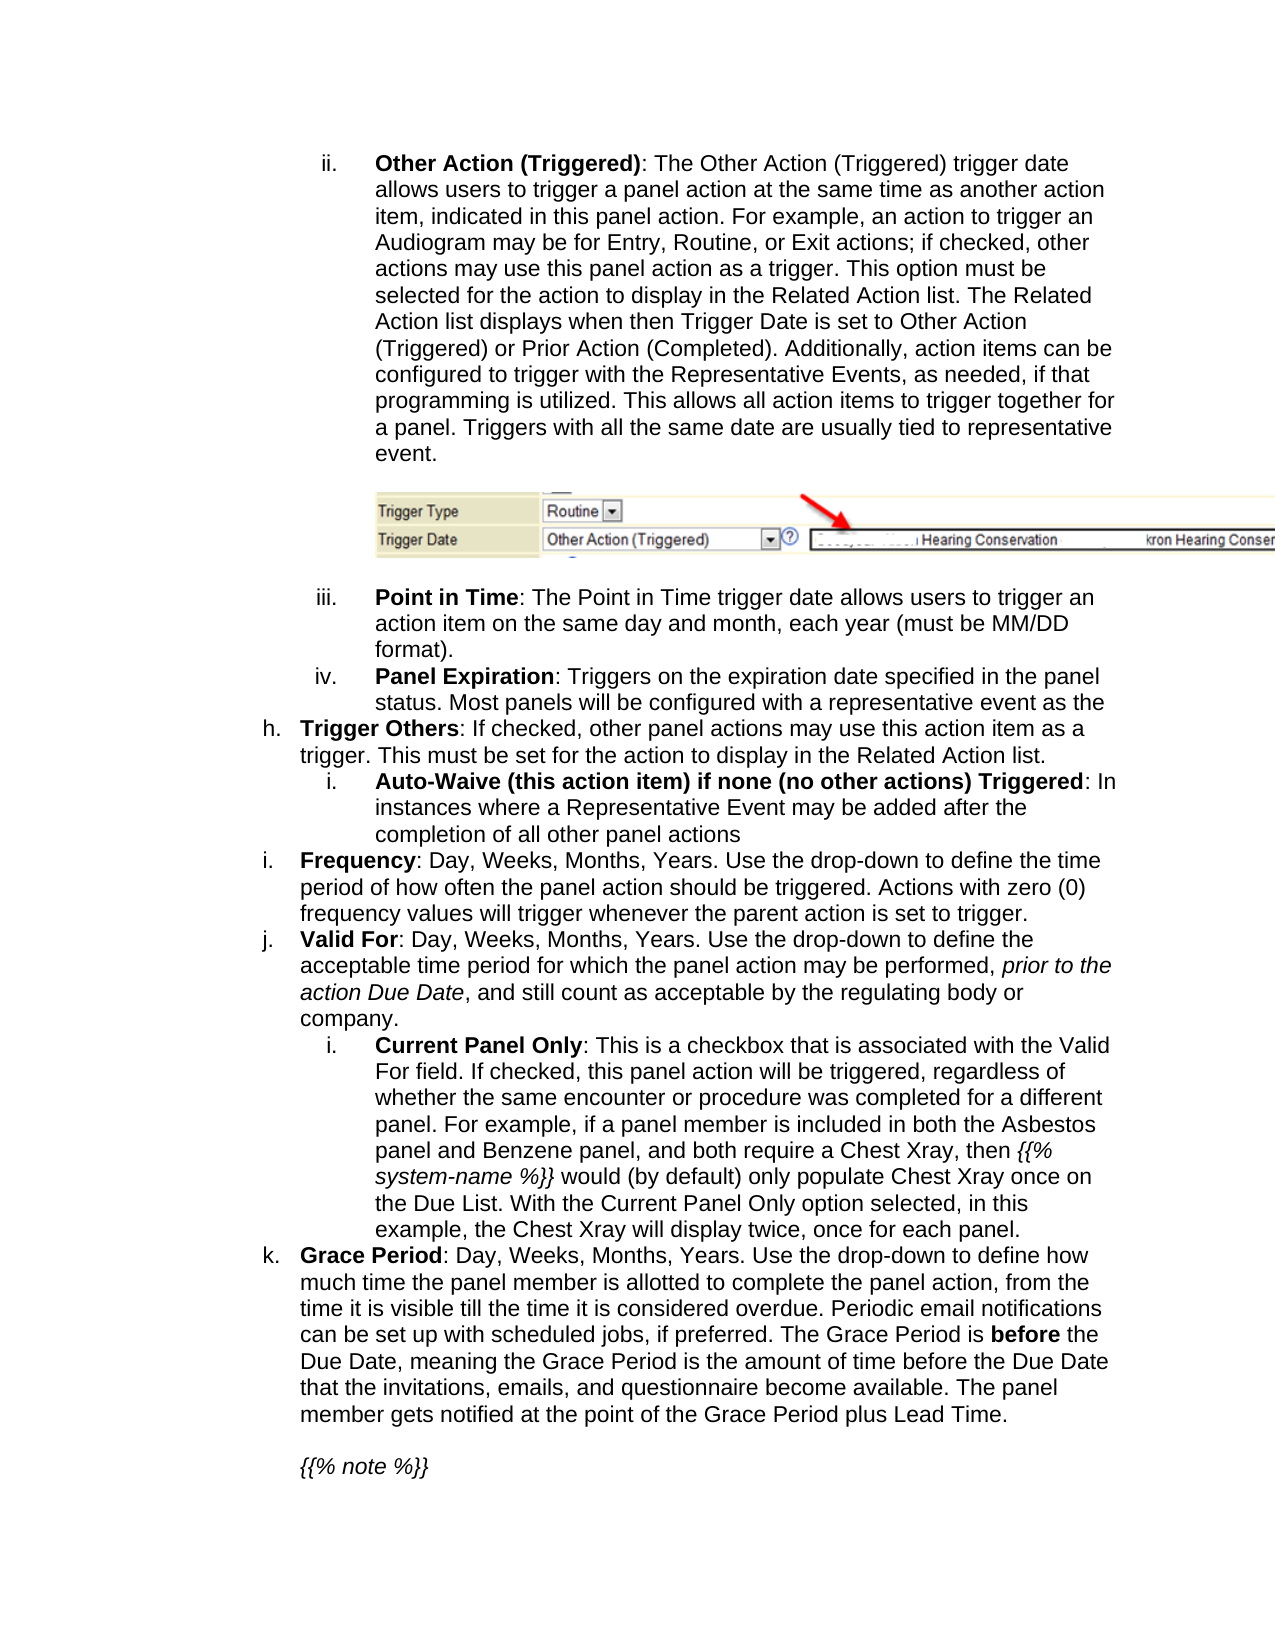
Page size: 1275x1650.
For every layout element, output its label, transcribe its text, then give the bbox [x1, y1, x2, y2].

list Panel Expiration: Triggers on the expiration date specified in the panel status. Most panels will be configured with a representative event as the [337, 663, 1125, 715]
list Trigger Others: If checked, other panel actions may use this action item as a trigger. This must be set for the action to display in the Related Action list. [262, 715, 1125, 768]
list Current Panel Only: This is a checkbox that is associated with the Valid For field. If checked, this panel action will be triggered, regardless of whether the same encounter or procedure was completed for a different panel. For example, if a panel member is included in both the Asbestos panel and Benzene panel, and both require a Chest Xray, then {{% system-name %}} would (by default) only populate Chest Xray once on the Due List. With the Current Panel Only option selected, in this example, the Chest Xray will display twice, once for each panel. [337, 1032, 1125, 1242]
list Auto-Waive (this action item) if none (no other actions) Triggered: In instances where a Representative Event may be added after the completion of all other panel actions [337, 768, 1125, 847]
text {{% note %}} [300, 1453, 1125, 1479]
list Valid For: Day, Weeks, Months, Years. Use the drop-down to define the acceptable time period for which the panel action may be performed, prior to the action Due Date, and still count as acceptable by the regulating body or company. [262, 926, 1125, 1032]
list Frequency: Day, Weeks, Months, Years. Use the drop-down to define the time period of how often the panel action should be triggered. Actions with zero (0) frequency values will trigger whenever the parent action is set to trigger. [262, 847, 1125, 926]
list Point in Time: The Point in Time trigger date allows users to trigger an action item on the same day and month, each year (must be MM/DD format). [337, 583, 1125, 663]
list Other Action (Triggered): The Other Action (Triggered) trigger date allows users to trigger a panel action at the same time as another action item, indicated in this panel action. For example, an action to trigger an Audiogram may be for Entry, Routine, or Exit actions; if checked, other actions may use this panel action as a trigger. This option must be selected for the action to display in the Related Action list. The Related Action list displays when then Trigger Date is set to Other Action (Triggered) or Prior Action (Completed). Additionally, action items can be configured to trigger with the Representative Events, as needed, if that programming is utilized. This allows all action items to trigger together for a panel. Triggers with all the same date are usually tied to representative event. [337, 150, 1125, 466]
list Grace Period: Day, Weeks, Months, Years. Use the drop-down to define how much time the panel member is allotted to complete the panel action, from the time it is visible till the time it is considered overdue. Periodic email notifications can be set up with scheduled jobs, if preferred. The Grace Period is before the Due Date, meaning the Grace Period is the amount of time before the Due Date that the invitations, emails, and questionnaire become available. The panel member gets notified at the point of the Grace Period plus Lead Time. [262, 1242, 1125, 1427]
picture [375, 492, 1275, 558]
